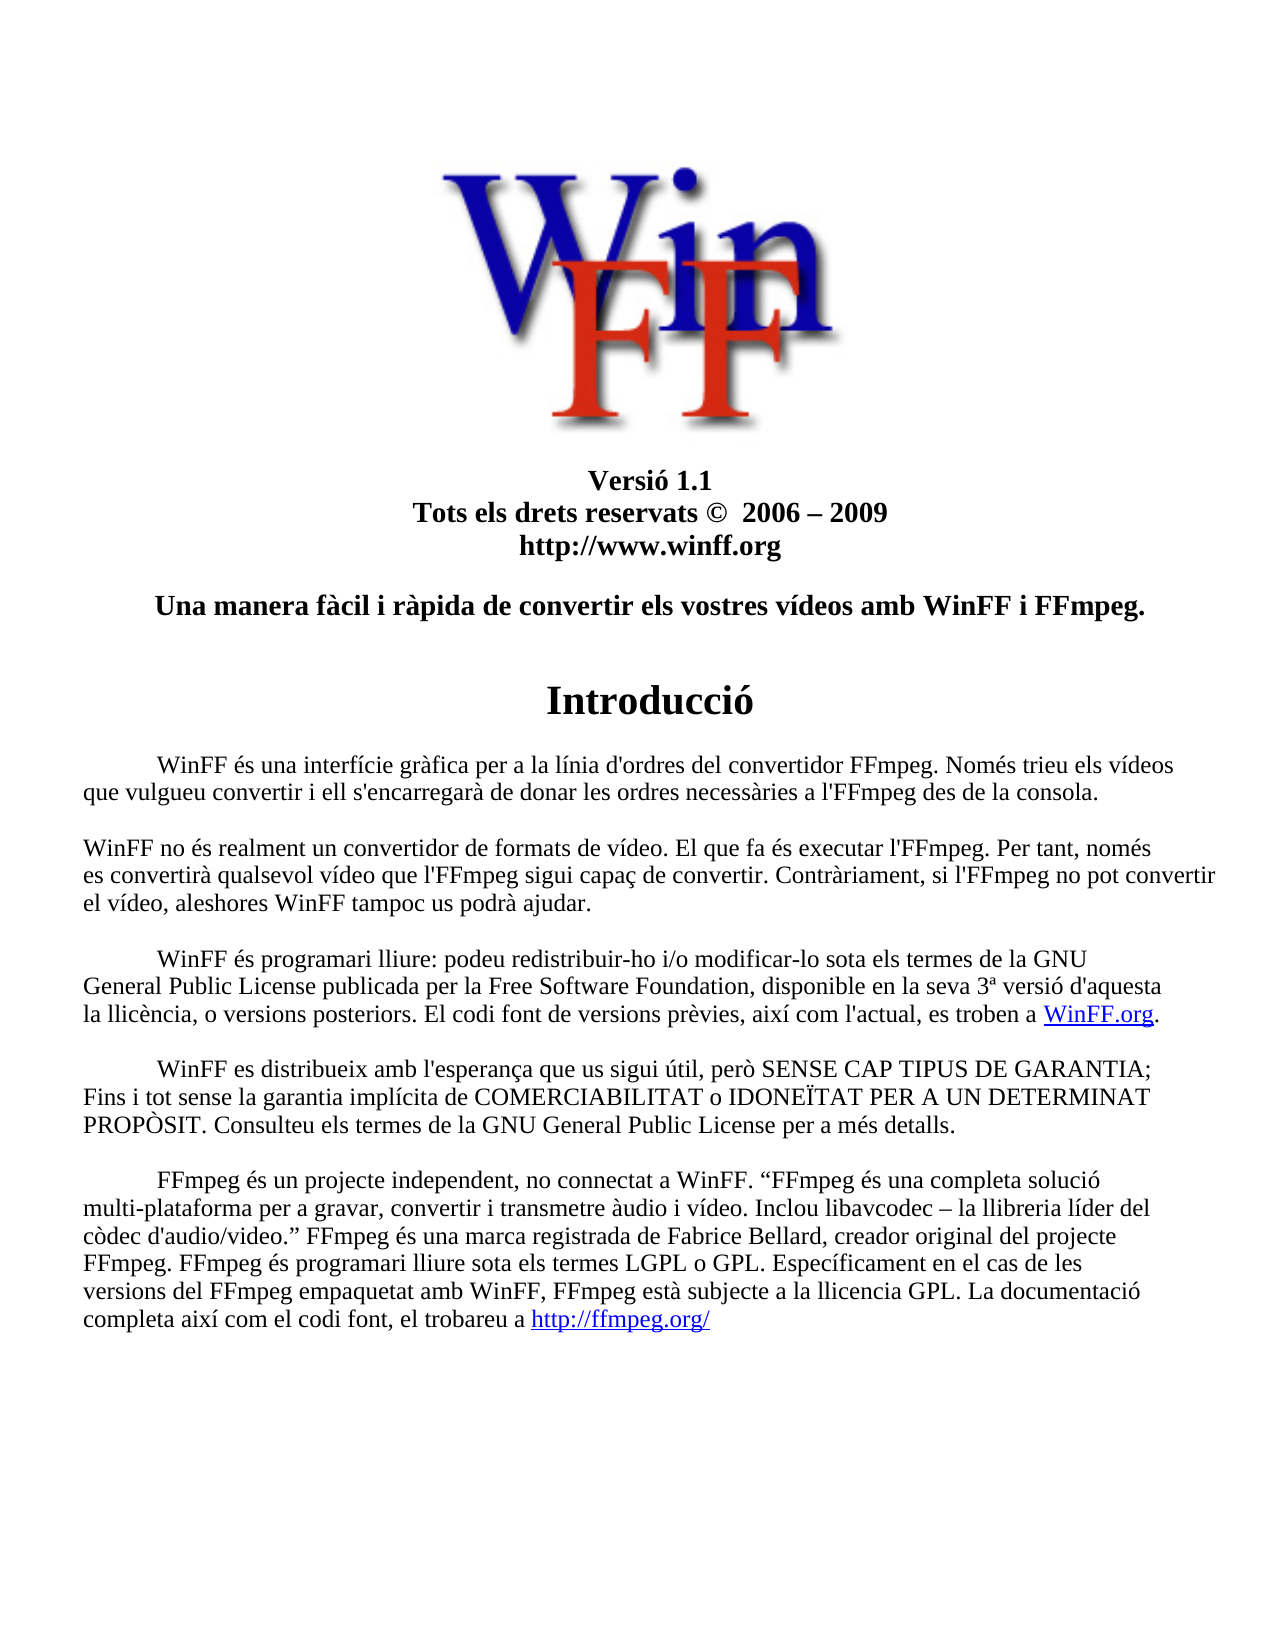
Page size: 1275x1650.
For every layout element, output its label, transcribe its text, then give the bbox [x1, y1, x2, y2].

text que vulgueu convertir i ell s'encarregarà de donar les ordres necessàries a l'FFmpeg des de la consola. [83, 778, 1217, 806]
text Versió 1.1 Tots els drets reservats © 2006 – 2009 http://www.winff.org [83, 146, 1217, 561]
text WinFF és programari lliure: podeu redistribuir-ho i/o modificar-lo sota els termes de la GNU [83, 945, 1217, 972]
text Introducció [83, 677, 1217, 723]
text Una manera fàcil i ràpida de convertir els vostres vídeos amb WinFF i FFmpeg. [83, 589, 1217, 621]
text es convertirà qualsevol vídeo que l'FFmpeg sigui capaç de convertir. Contràriament, si l'FFmpeg no pot convertir el vídeo, aleshores WinFF tampoc us podrà ajudar. [83, 862, 1217, 917]
text WinFF és una interfície gràfica per a la línia d'ordres del convertidor FFmpeg. Només trieu els vídeos [83, 751, 1217, 778]
text completa així com el codi font, el trobareu a http://ffmpeg.org/ [83, 1305, 1217, 1333]
text la llicència, o versions posteriors. El codi font de versions prèvies, així com l'actual, es troben a WinFF.org. [83, 1000, 1217, 1028]
text General Public License publicada per la Free Software Foundation, disponible en la seva 3ª versió d'aquesta [83, 972, 1217, 1000]
picture [417, 145, 883, 465]
text FFmpeg. FFmpeg és programari lliure sota els termes LGPL o GPL. Específicament en el cas de les [83, 1249, 1217, 1277]
text WinFF es distribueix amb l'esperança que us sigui útil, però SENSE CAP TIPUS DE GARANTIA; [83, 1056, 1217, 1083]
text Fins i tot sense la garantia implícita de COMERCIABILITAT o IDONEÏTAT PER A UN DETERMINAT PROPÒSIT. Consulteu els termes de la GNU General Public License per a més detalls. [83, 1083, 1217, 1166]
text versions del FFmpeg empaquetat amb WinFF, FFmpeg està subjecte a la llicencia GPL. La documentació [83, 1277, 1217, 1305]
text còdec d'audio/video.” FFmpeg és una marca registrada de Fabrice Bellard, creador original del projecte [83, 1222, 1217, 1249]
text FFmpeg és un projecte independent, no connectat a WinFF. “FFmpeg és una completa solució [83, 1166, 1217, 1194]
text WinFF no és realment un convertidor de formats de vídeo. El que fa és executar l'FFmpeg. Per tant, només [83, 834, 1217, 862]
text multi-plataforma per a gravar, convertir i transmetre àudio i vídeo. Inclou libavcodec – la llibreria líder del [83, 1194, 1217, 1222]
